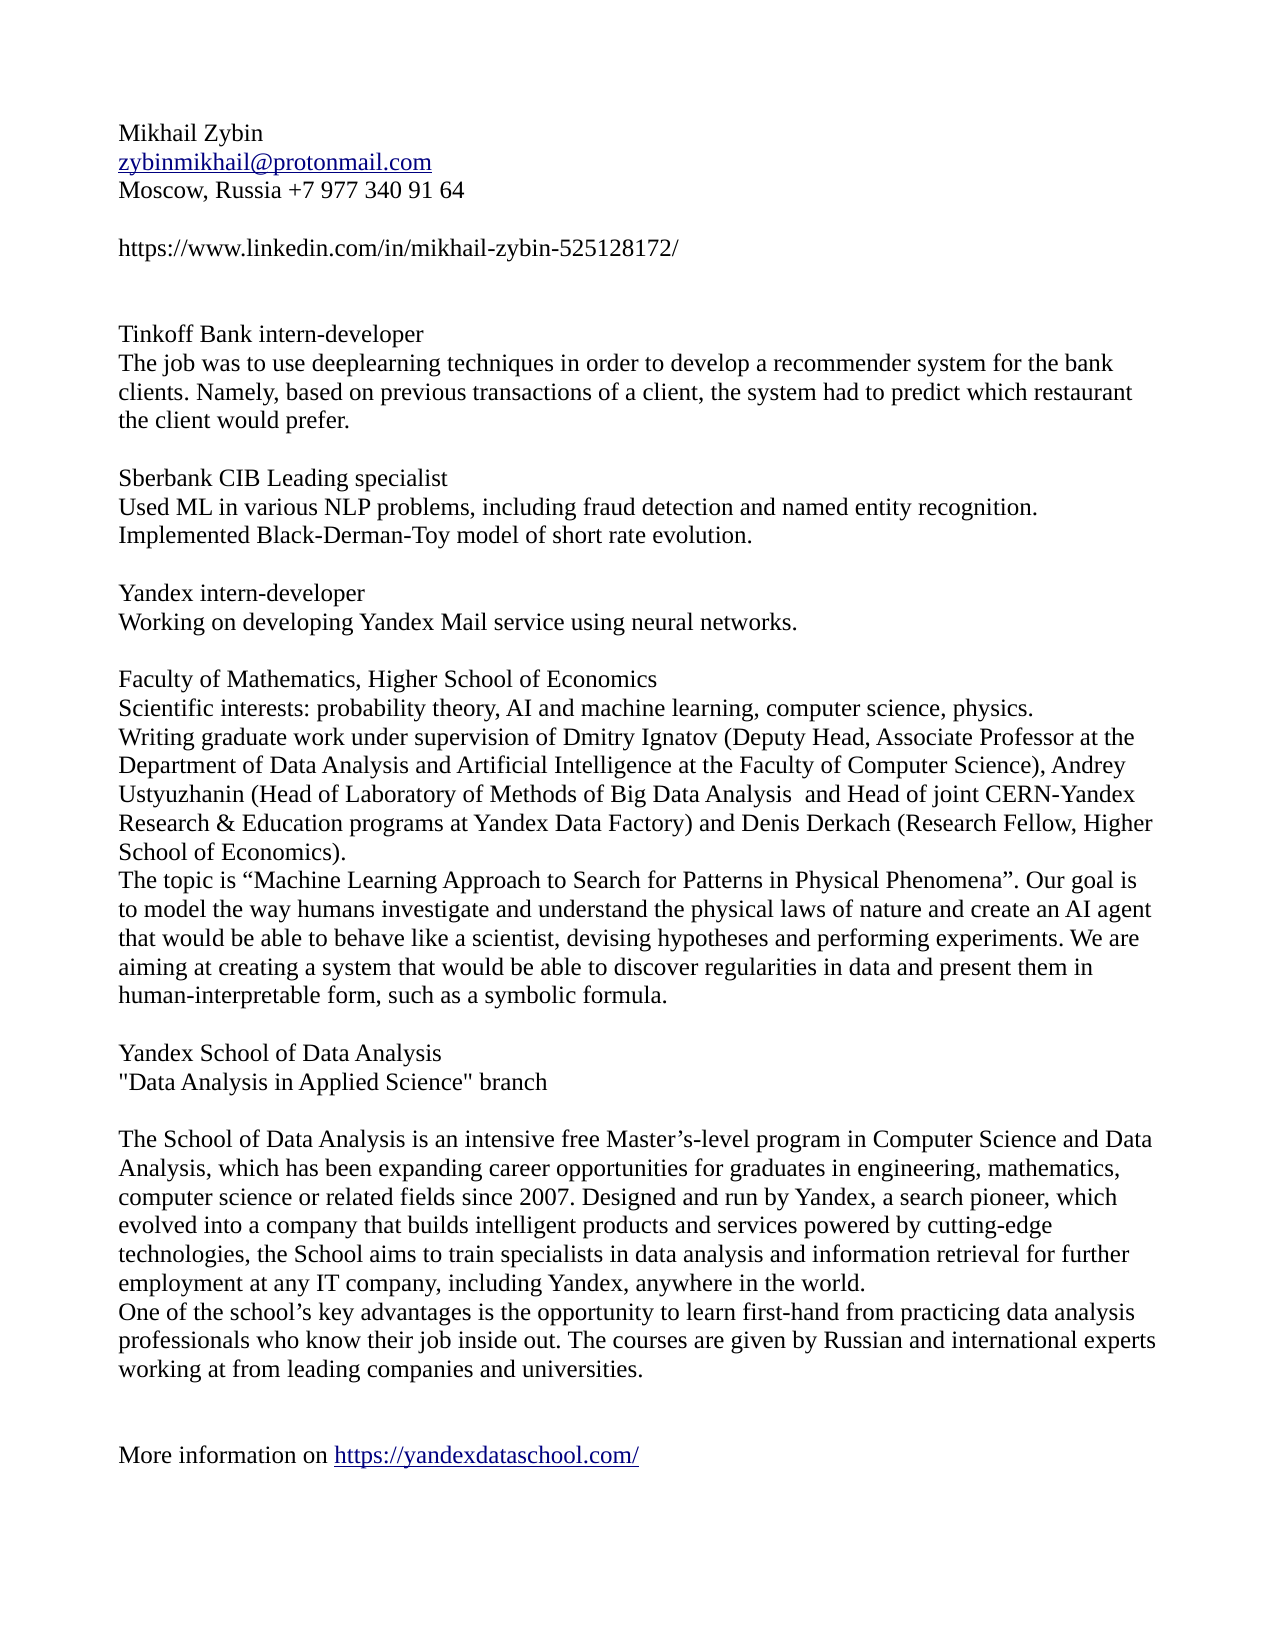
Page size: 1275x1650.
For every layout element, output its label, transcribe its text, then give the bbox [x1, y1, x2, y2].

text More information on https://yandexdataschool.com/ [118, 1441, 1157, 1469]
text Yandex intern-developer [118, 578, 1157, 607]
text Working on developing Yandex Mail service using neural networks. [118, 607, 1157, 636]
text The job was to use deeplearning techniques in order to develop a recommender system for the bank clients. Namely, based on previous transactions of a client, the system had to predict which restaurant the client would prefer. [118, 348, 1157, 434]
text zybinmikhail@protonmail.com [118, 147, 1157, 176]
text Used ML in various NLP problems, including fraud detection and named entity recognition. Implemented Black-Derman-Toy model of short rate evolution. [118, 492, 1157, 549]
text The School of Data Analysis is an intensive free Master’s-level program in Computer Science and Data Analysis, which has been expanding career opportunities for graduates in engineering, mathematics, computer science or related fields since 2007. Designed and run by Yandex, a search pioneer, which evolved into a company that builds intelligent products and services powered by cutting-edge technologies, the School aims to train specialists in data analysis and information retrieval for further employment at any IT company, including Yandex, anywhere in the world. [118, 1124, 1157, 1297]
text Writing graduate work under supervision of Dmitry Ignatov (Deputy Head, Associate Professor at the Department of Data Analysis and Artificial Intelligence at the Faculty of Computer Science), Andrey Ustyuzhanin (Head of Laboratory of Methods of Big Data Analysis and Head of joint CERN-Yandex Research & Education programs at Yandex Data Factory) and Denis Derkach (Research Fellow, Higher School of Economics). [118, 722, 1157, 866]
text Mikhail Zybin [118, 118, 1157, 147]
text Yandex School of Data Analysis [118, 1038, 1157, 1067]
text The topic is “Machine Learning Approach to Search for Patterns in Physical Phenomena”. Our goal is to model the way humans investigate and understand the physical laws of nature and create an AI agent that would be able to behave like a scientist, devising hypotheses and performing experiments. We are aiming at creating a system that would be able to discover regularities in data and present them in human-interpretable form, such as a symbolic formula. [118, 866, 1157, 1009]
text "Data Analysis in Applied Science" branch [118, 1067, 1157, 1096]
text Tinkoff Bank intern-developer [118, 319, 1157, 348]
text Scientific interests: probability theory, AI and machine learning, computer science, physics. [118, 693, 1157, 722]
text One of the school’s key advantages is the opportunity to learn first-hand from practicing data analysis professionals who know their job inside out. The courses are given by Russian and international experts working at from leading companies and universities. [118, 1297, 1157, 1383]
text Faculty of Mathematics, Higher School of Economics [118, 664, 1157, 693]
text Sberbank CIB Leading specialist [118, 463, 1157, 492]
text Moscow, Russia +7 977 340 91 64 [118, 176, 1157, 204]
text https://www.linkedin.com/in/mikhail-zybin-525128172/ [118, 233, 1157, 262]
